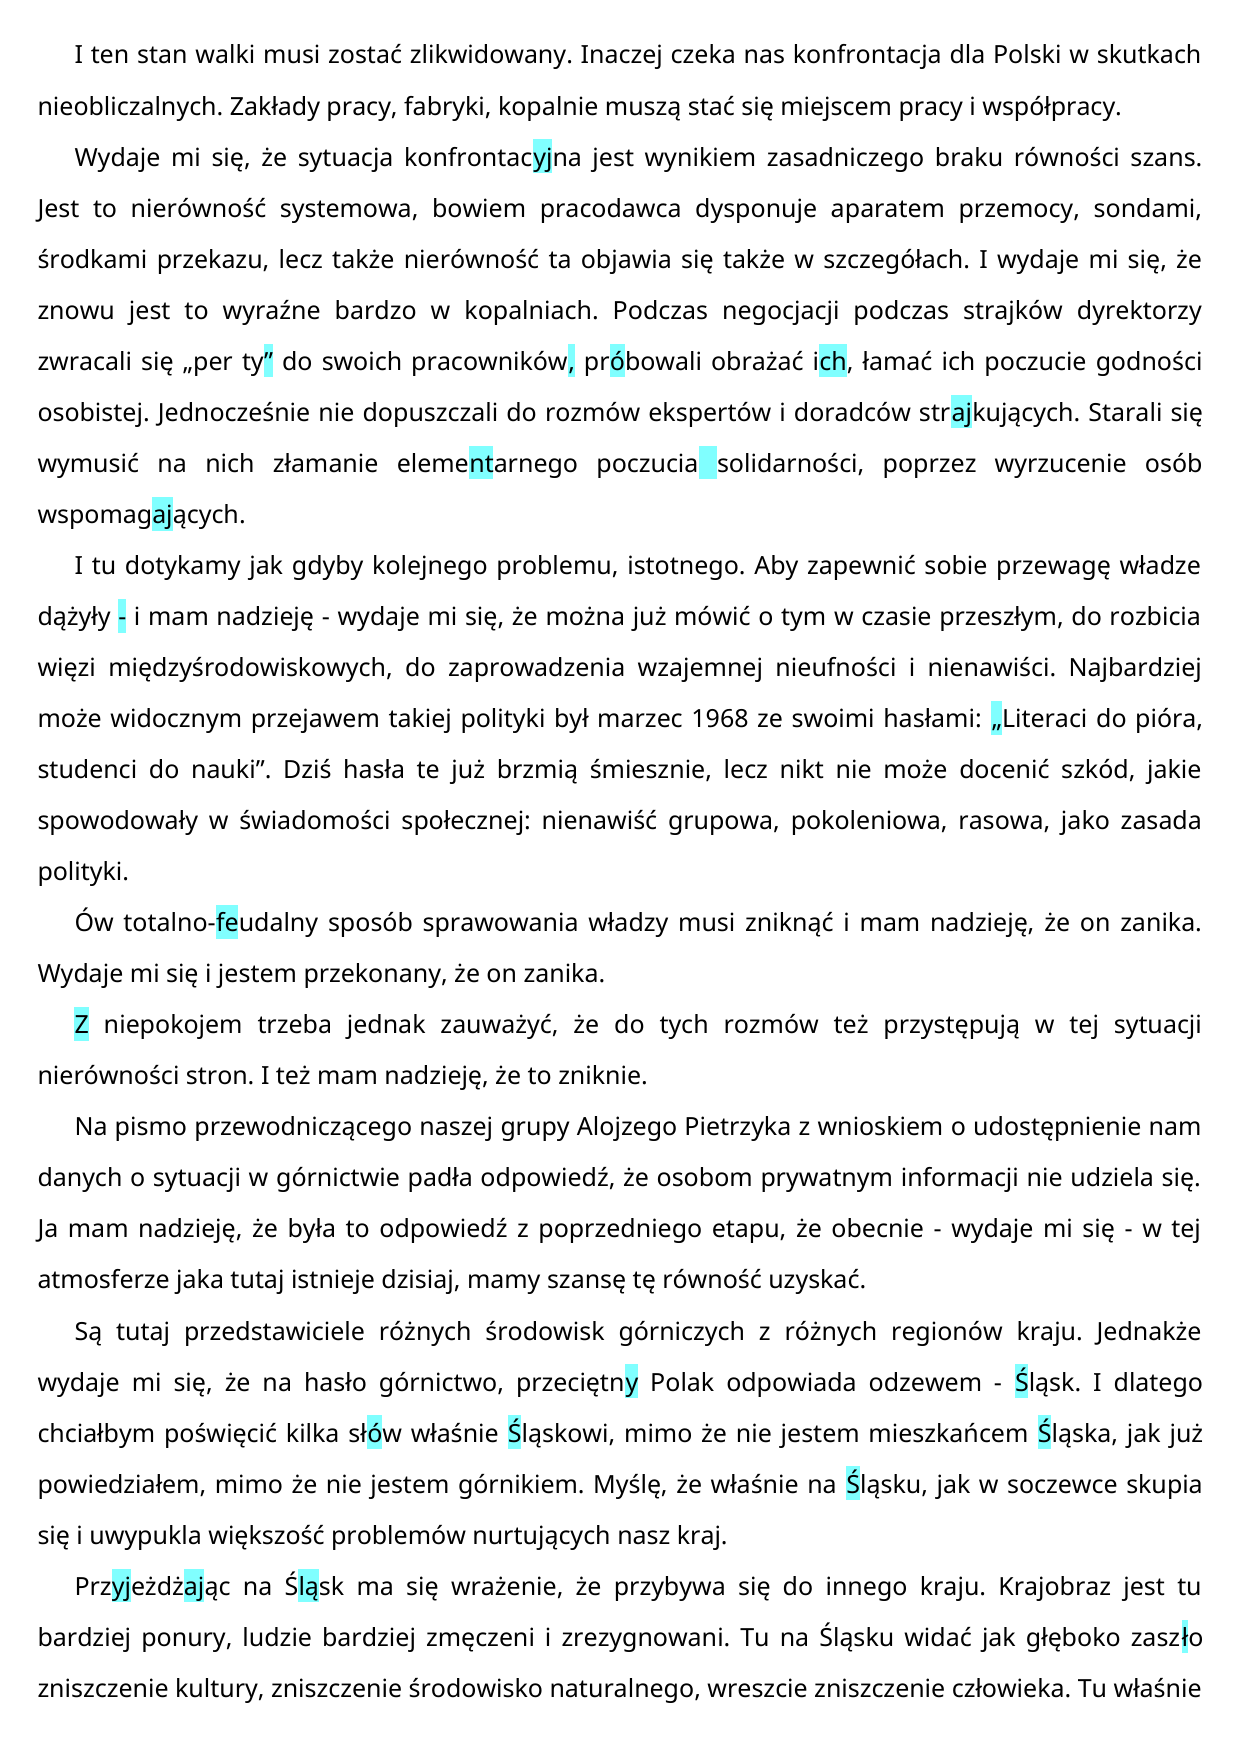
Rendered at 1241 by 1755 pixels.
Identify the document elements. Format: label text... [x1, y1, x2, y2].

text Z niepokojem trzeba jednak zauważyć, że do tych rozmów też przystępują w tej sytuacji nierówności stron. I też mam nadzieję, że to zniknie. [37, 1007, 1203, 1092]
text Są tutaj przedstawiciele różnych środowisk górniczych z różnych regionów kraju. Jednakże wydaje mi się, że na hasło górnictwo, przeciętny Polak odpowiada odzewem - Śląsk. I dlatego chciałbym poświęcić kilka słów właśnie Śląskowi, mimo że nie jestem mieszkańcem Śląska, jak już powiedziałem, mimo że nie jestem górnikiem. Myślę, że właśnie na Śląsku, jak w soczewce skupia się i uwypukla większość problemów nurtujących nasz kraj. [37, 1313, 1203, 1551]
text Przyjeżdżając na Śląsk ma się wrażenie, że przybywa się do innego kraju. Krajobraz jest tu bardziej ponury, ludzie bardziej zmęczeni i zrezygnowani. Tu na Śląsku widać jak głęboko zaszło zniszczenie kultury, zniszczenie środowisko naturalnego, wreszcie zniszczenie człowieka. Tu właśnie [37, 1568, 1203, 1704]
text Na pismo przewodniczącego naszej grupy Alojzego Pietrzyka z wnioskiem o udostępnienie nam danych o sytuacji w górnictwie padła odpowiedź, że osobom prywatnym informacji nie udziela się. Ja mam nadzieję, że była to odpowiedź z poprzedniego etapu, że obecnie - wydaje mi się - w tej atmosferze jaka tutaj istnieje dzisiaj, mamy szansę tę równość uzyskać. [37, 1109, 1203, 1296]
text Wydaje mi się, że sytuacja konfrontacyjna jest wynikiem zasadniczego braku równości szans. Jest to nierówność systemowa, bowiem pracodawca dysponuje aparatem przemocy, sondami, środkami przekazu, lecz także nierówność ta objawia się także w szczegółach. I wydaje mi się, że znowu jest to wyraźne bardzo w kopalniach. Podczas negocjacji podczas strajków dyrektorzy zwracali się „per ty” do swoich pracowników, próbowali obrażać ich, łamać ich poczucie godności osobistej. Jednocześnie nie dopuszczali do rozmów ekspertów i doradców strajkujących. Starali się wymusić na nich złamanie elementarnego poczucia solidarności, poprzez wyrzucenie osób wspomagających. [37, 139, 1203, 531]
text Ów totalno-feudalny sposób sprawowania władzy musi zniknąć i mam nadzieję, że on zanika. Wydaje mi się i jestem przekonany, że on zanika. [37, 905, 1203, 990]
text I ten stan walki musi zostać zlikwidowany. Inaczej czeka nas konfrontacja dla Polski w skutkach nieobliczalnych. Zakłady pracy, fabryki, kopalnie muszą stać się miejscem pracy i współpracy. [37, 37, 1203, 122]
text I tu dotykamy jak gdyby kolejnego problemu, istotnego. Aby zapewnić sobie przewagę władze dążyły - i mam nadzieję - wydaje mi się, że można już mówić o tym w czasie przeszłym, do rozbicia więzi międzyśrodowiskowych, do zaprowadzenia wzajemnej nieufności i nienawiści. Najbardziej może widocznym przejawem takiej polityki był marzec 1968 ze swoimi hasłami: „Literaci do pióra, studenci do nauki”. Dziś hasła te już brzmią śmiesznie, lecz nikt nie może docenić szkód, jakie spowodowały w świadomości społecznej: nienawiść grupowa, pokoleniowa, rasowa, jako zasada polityki. [37, 548, 1203, 888]
